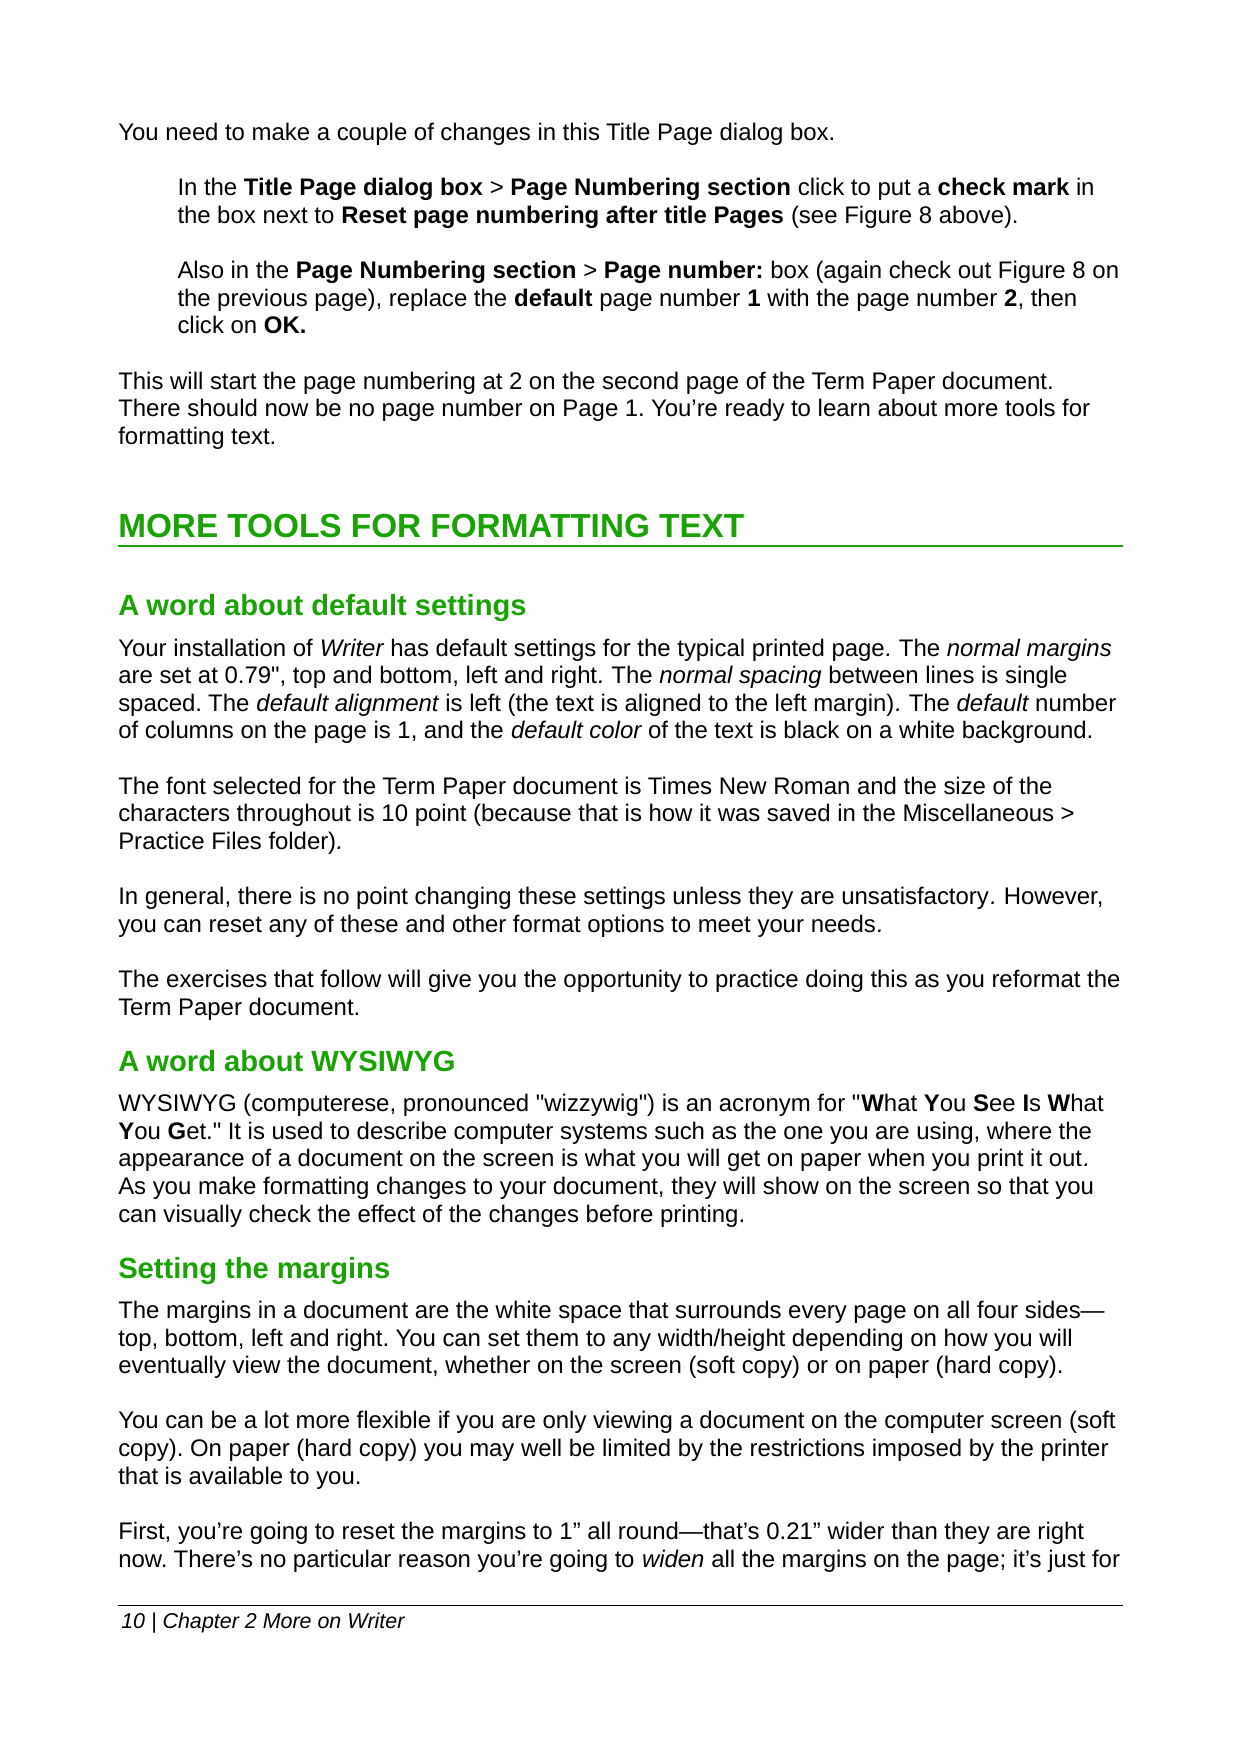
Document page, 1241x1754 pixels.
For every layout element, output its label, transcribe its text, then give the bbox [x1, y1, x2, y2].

text Your installation of Writer has default settings for the typical printed page. The normal margins are set at 0.79", top and bottom, left and right. The normal spacing between lines is single spaced. The default alignment is left (the text is aligned to the left margin). The default number of columns on the page is 1, and the default color of the text is black on a white background. [118, 634, 1123, 744]
subtitle A word about default settings [118, 588, 1123, 622]
text Also in the Page Numbering section > Page number: box (again check out Figure 8 on the previous page), replace the default page number 1 with the page number 2, then click on OK. [177, 256, 1123, 339]
text In the Title Page dialog box > Page Numbering section click to put a check mark in the box next to Reset page numbering after title Pages (see Figure 8 above). [177, 173, 1123, 228]
text You can be a lot more flexible if you are only viewing a document on the computer screen (soft copy). On paper (hard copy) you may well be limited by the restrictions imposed by the printer that is available to you. [118, 1406, 1123, 1489]
text First, you’re going to reset the margins to 1” all round—that’s 0.21” wider than they are right now. There’s no particular reason you’re going to widen all the margins on the page; it’s just for [118, 1517, 1123, 1572]
text WYSIWYG (computerese, pronounced "wizzywig") is an acronym for "What You See Is What You Get." It is used to describe computer systems such as the one you are using, where the appearance of a document on the screen is what you will get on paper when you print it out. As you make formatting changes to your document, they will show on the screen so that you can visually check the effect of the changes before printing. [118, 1089, 1123, 1227]
subtitle Setting the margins [118, 1251, 1123, 1284]
text The exercises that follow will give you the opportunity to practice doing this as you reformat the Term Paper document. [118, 965, 1123, 1020]
subtitle A word about WYSIWYG [118, 1044, 1123, 1077]
text The margins in a document are the white space that surrounds every page on all four sides—top, bottom, left and right. You can set them to any width/height depending on how you will eventually view the document, whether on the screen (soft copy) or on paper (hard copy). [118, 1296, 1123, 1379]
text The font selected for the Term Paper document is Times New Roman and the size of the characters throughout is 10 point (because that is how it was saved in the Miscellaneous > Practice Files folder). [118, 772, 1123, 854]
text This will start the page numbering at 2 on the second page of the Term Paper document. There should now be no page number on Page 1. You’re ready to learn about more tools for formatting text. [118, 367, 1123, 449]
text You need to make a couple of changes in this Title Page dialog box. [118, 118, 1123, 146]
text In general, there is no point changing these settings unless they are unsatisfactory. However, you can reset any of these and other format options to meet your needs. [118, 882, 1123, 937]
subtitle MORE TOOLS FOR FORMATTING TEXT [118, 506, 1123, 545]
